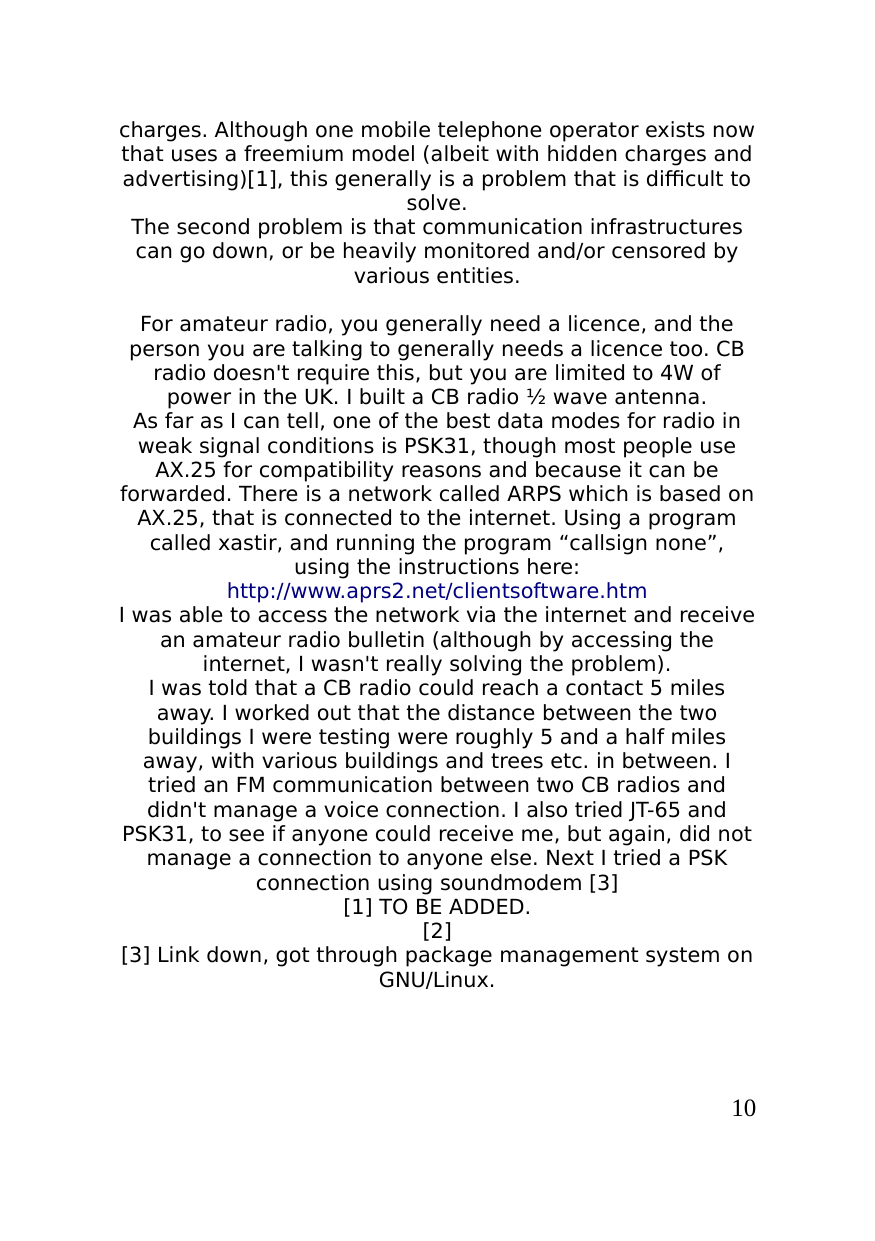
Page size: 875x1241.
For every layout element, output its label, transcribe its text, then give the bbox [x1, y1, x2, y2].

text [2] [118, 919, 756, 943]
text charges. Although one mobile telephone operator exists now that uses a freemium model (albeit with hidden charges and advertising)[1], this generally is a problem that is difficult to solve. [118, 118, 756, 215]
text [1] TO BE ADDED. [118, 895, 756, 919]
text As far as I can tell, one of the best data modes for radio in weak signal conditions is PSK31, though most people use AX.25 for compatibility reasons and because it can be forwarded. There is a network called ARPS which is based on AX.25, that is connected to the internet. Using a program called xastir, and running the program “callsign none”, using the instructions here: http://www.aprs2.net/clientsoftware.htm [118, 409, 756, 603]
text I was able to access the network via the internet and receive an amateur radio bulletin (although by accessing the internet, I wasn't really solving the problem). [118, 603, 756, 676]
text The second problem is that communication infrastructures can go down, or be heavily monitored and/or censored by various entities. [118, 215, 756, 288]
text [3] Link down, got through package management system on GNU/Linux. [118, 943, 756, 992]
text For amateur radio, you generally need a licence, and the person you are talking to generally needs a licence too. CB radio doesn't require this, but you are limited to 4W of power in the UK. I built a CB radio ½ wave antenna. [118, 312, 756, 409]
text I was told that a CB radio could reach a contact 5 miles away. I worked out that the distance between the two buildings I were testing were roughly 5 and a half miles away, with various buildings and trees etc. in between. I tried an FM communication between two CB radios and didn't manage a voice connection. I also tried JT-65 and PSK31, to see if anyone could receive me, but again, did not manage a connection to anyone else. Next I tried a PSK connection using soundmodem [3] [118, 676, 756, 895]
